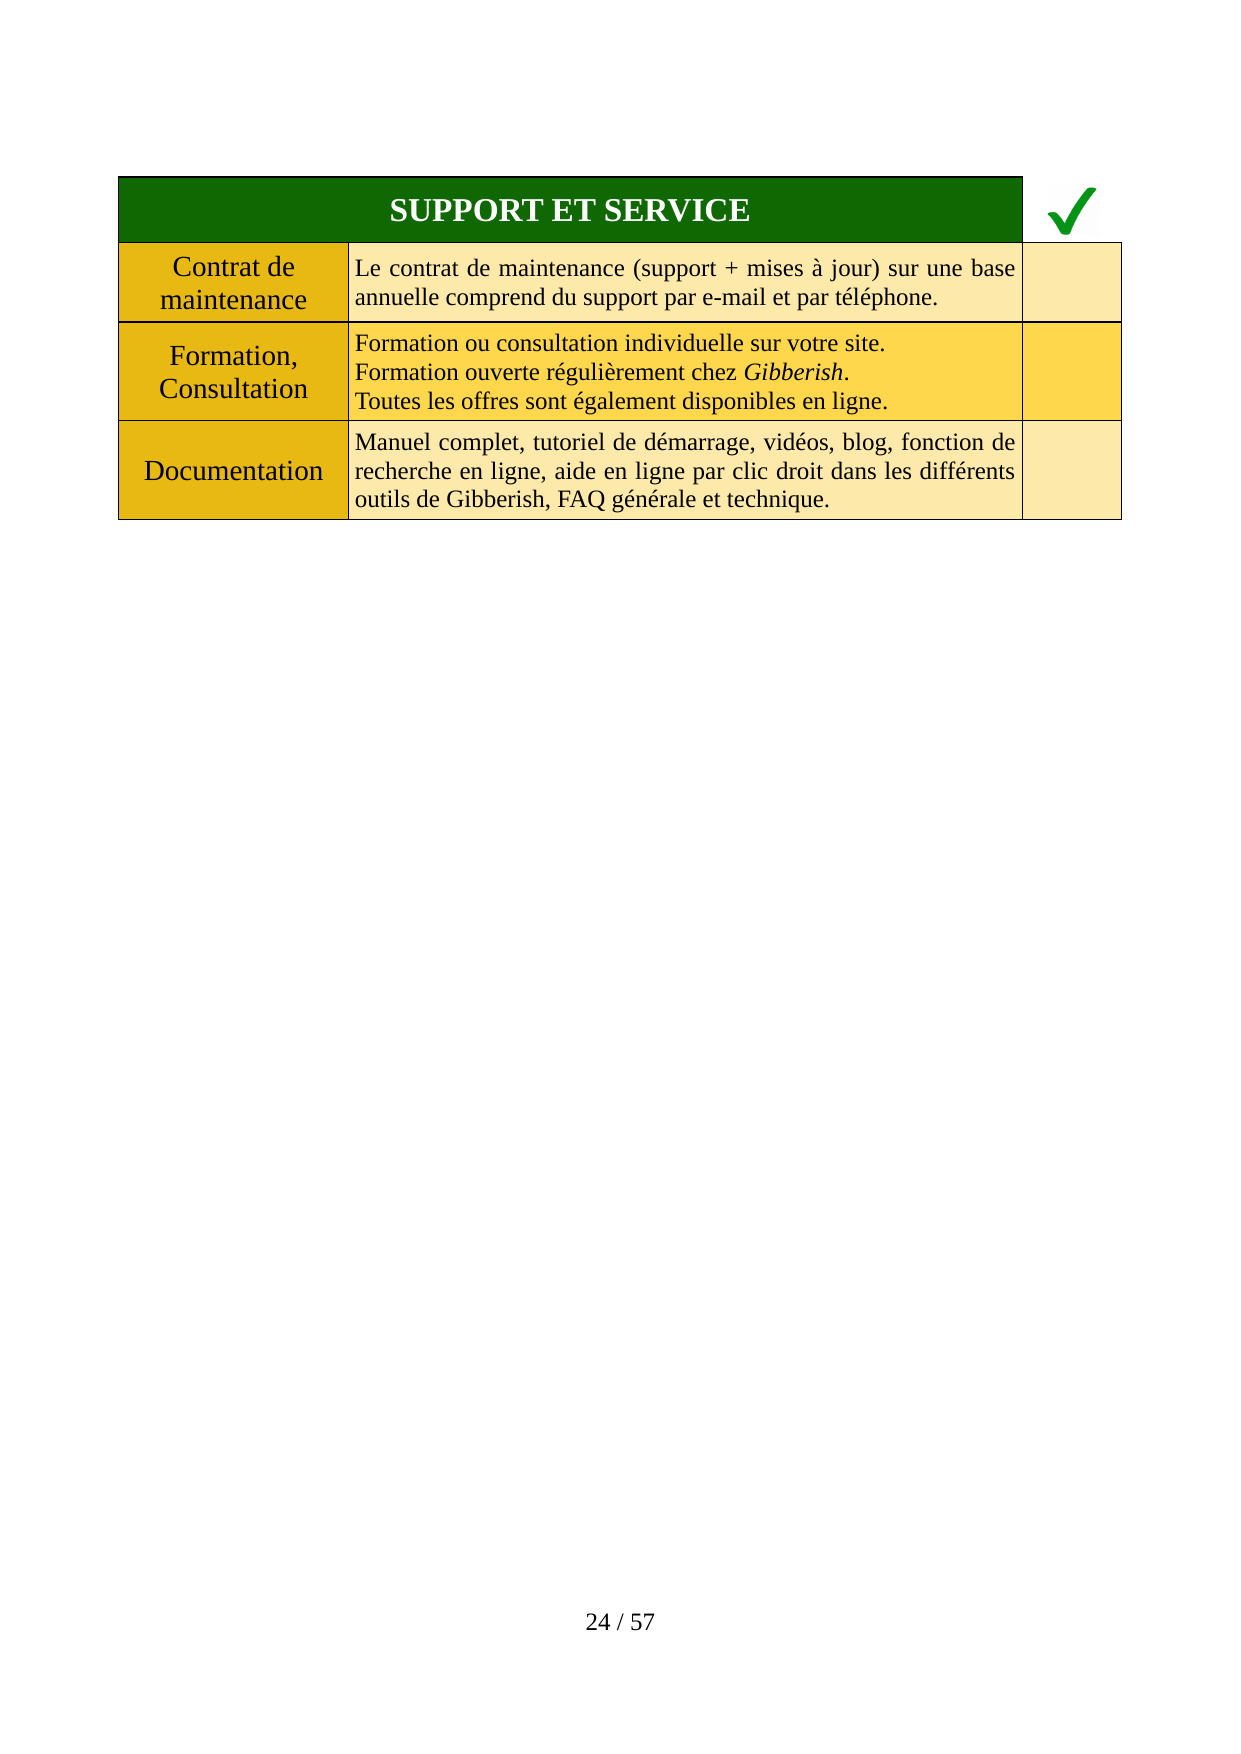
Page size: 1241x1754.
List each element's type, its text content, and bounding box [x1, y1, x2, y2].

table_cell [1023, 243, 1121, 321]
table_cell Formation ou consultation individuelle sur votre site. Formation ouverte régulièrement chez Gibberish. Toutes les offres sont également disponibles en ligne. [349, 323, 1022, 420]
table_cell [1023, 323, 1121, 420]
table_cell Documentation [119, 421, 348, 519]
table_cell [1023, 421, 1121, 519]
table_cell Le contrat de maintenance (support + mises à jour) sur une base annuelle comprend du support par e-mail et par téléphone. [349, 243, 1022, 321]
table_cell Formation, Consultation [119, 323, 348, 420]
table_header SUPPORT ET SERVICE [119, 178, 1022, 242]
table_header [1023, 176, 1122, 242]
table_cell Contrat de maintenance [119, 243, 348, 321]
table_cell Manuel complet, tutoriel de démarrage, vidéos, blog, fonction de recherche en ligne, aide en ligne par clic droit dans les différents outils de Gibberish, FAQ générale et technique. [349, 421, 1022, 519]
picture [1043, 183, 1101, 237]
